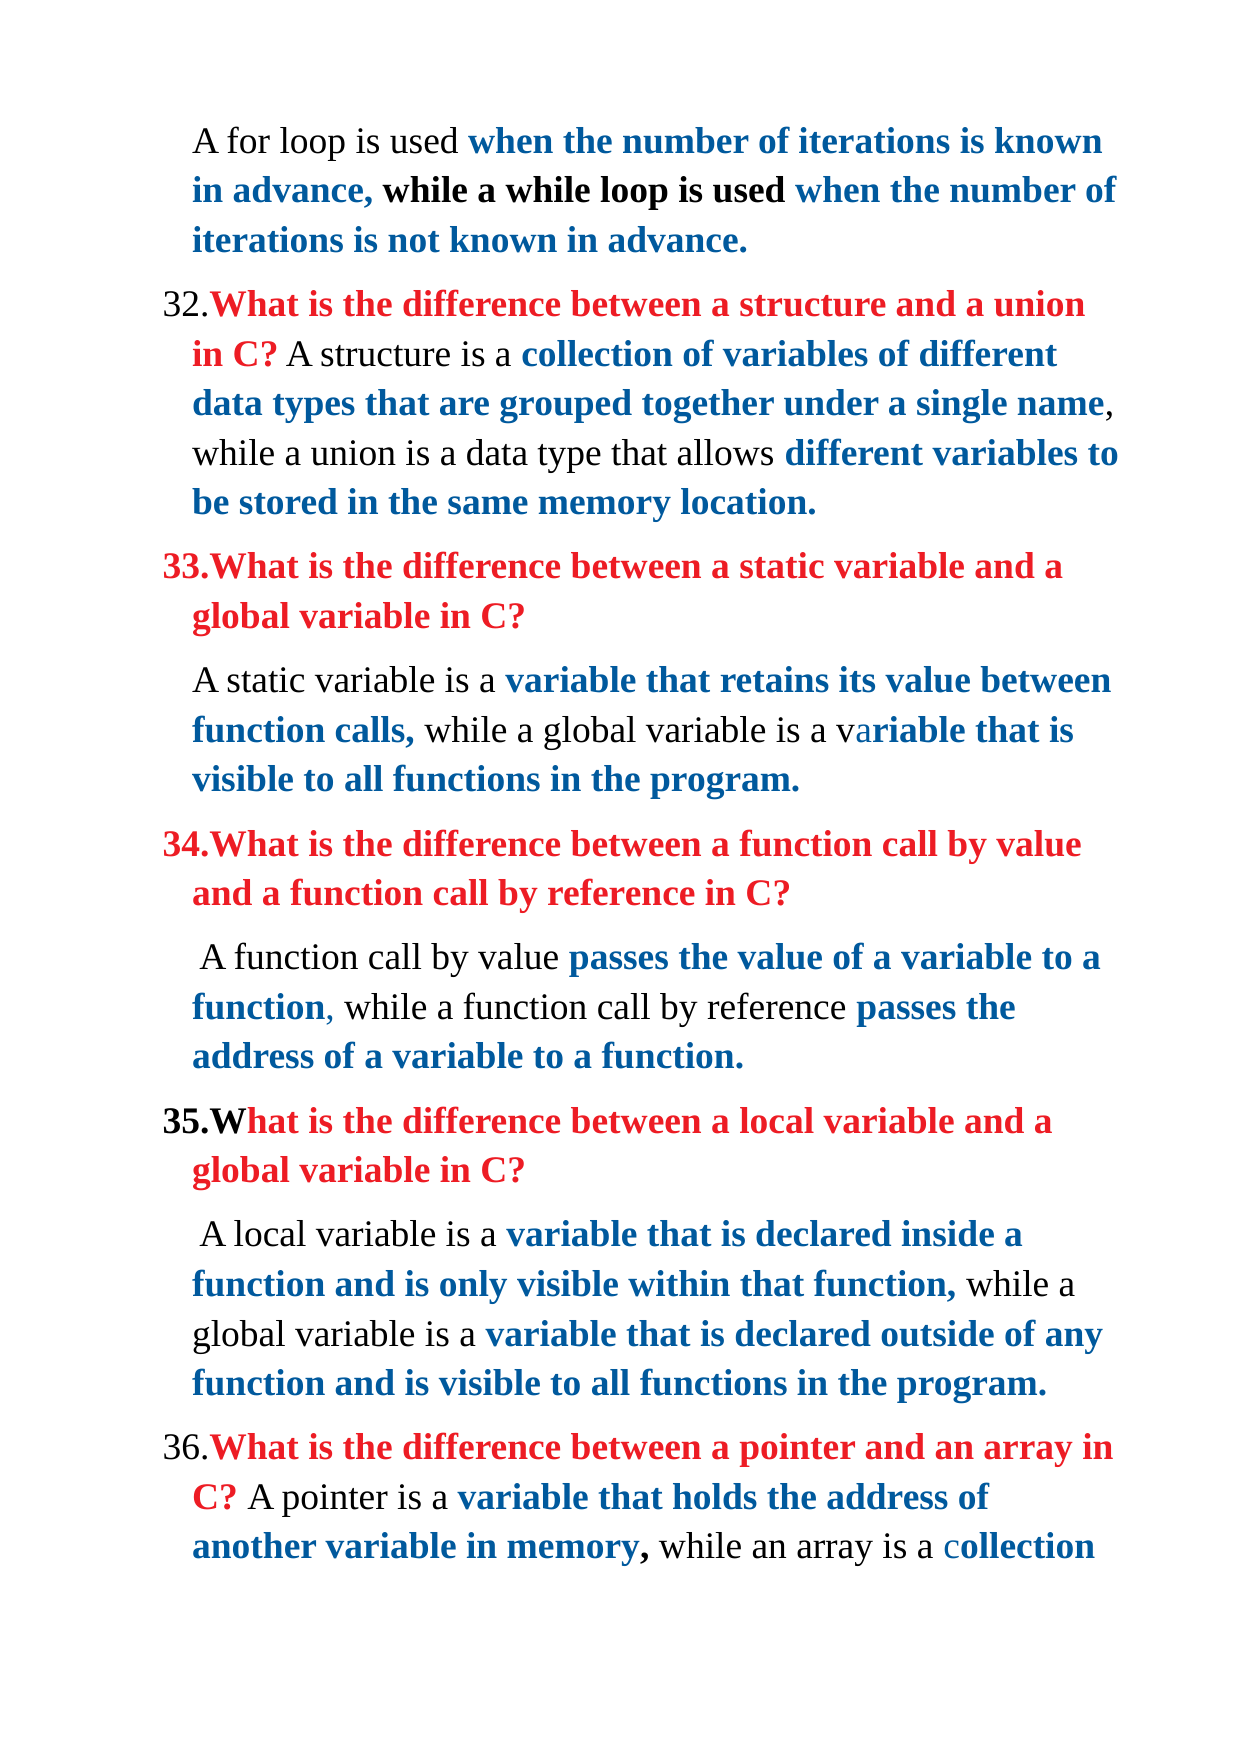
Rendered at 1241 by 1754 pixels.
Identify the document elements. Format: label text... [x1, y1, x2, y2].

list What is the difference between a static variable and a global variable in C? [162, 544, 1122, 637]
list What is the difference between a function call by value and a function call by reference in C? [162, 821, 1122, 914]
list A for loop is used when the number of iterations is known in advance, while a while loop is used when the number of iterations is not known in advance. [162, 118, 1122, 260]
list What is the difference between a local variable and a global variable in C? [162, 1098, 1122, 1191]
list A local variable is a variable that is declared inside a function and is only visible within that function, while a global variable is a variable that is declared outside of any function and is visible to all functions in the program. [162, 1212, 1122, 1404]
list A static variable is a variable that retains its value between function calls, while a global variable is a variable that is visible to all functions in the program. [162, 658, 1122, 800]
list A function call by value passes the value of a variable to a function, while a function call by reference passes the address of a variable to a function. [162, 935, 1122, 1077]
list What is the difference between a pointer and an array in C? A pointer is a variable that holds the address of another variable in memory, while an array is a collection [162, 1425, 1122, 1567]
list What is the difference between a structure and a union in C? A structure is a collection of variables of different data types that are grouped together under a single name, while a union is a data type that allows different variables to be stored in the same memory location. [162, 281, 1122, 523]
